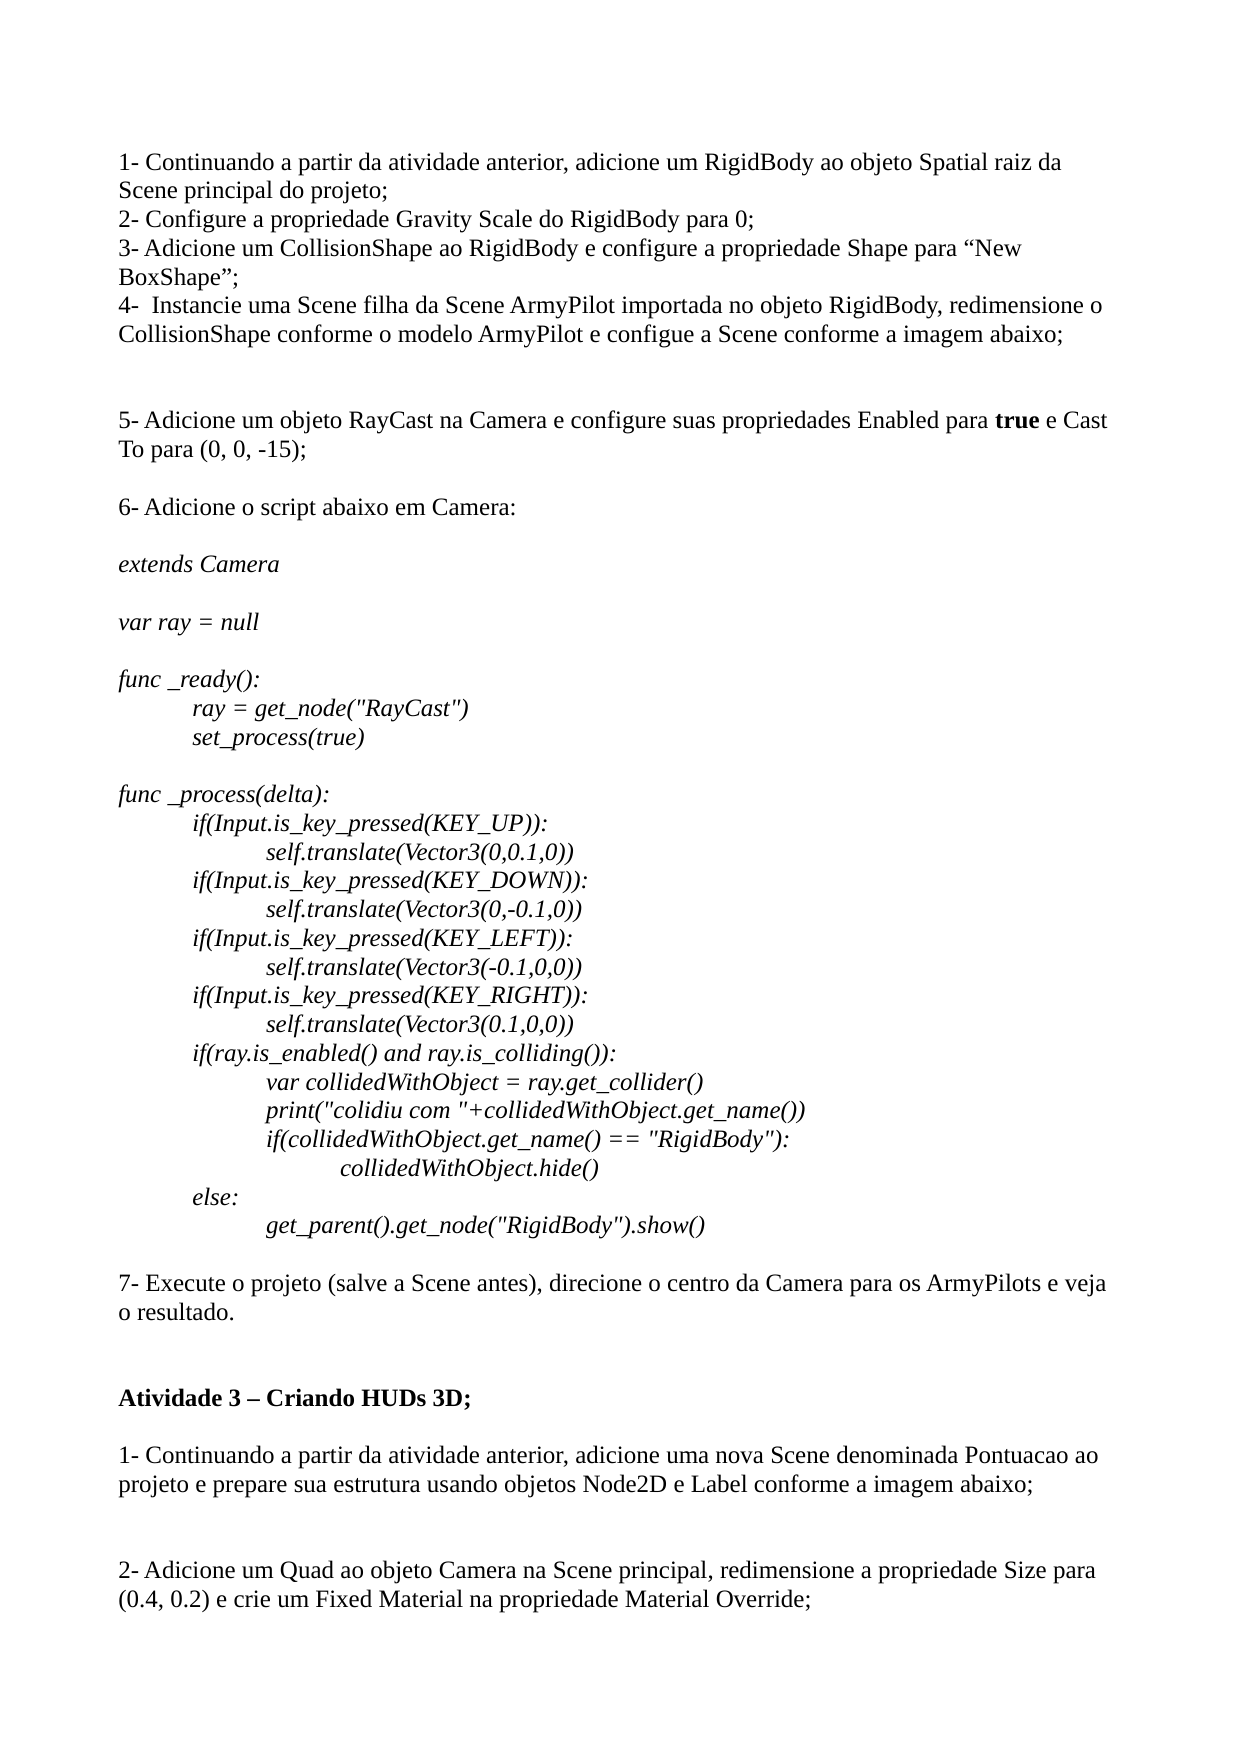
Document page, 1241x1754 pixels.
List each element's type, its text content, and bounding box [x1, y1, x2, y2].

text 2- Adicione um Quad ao objeto Camera na Scene principal, redimensione a propriedade Size para (0.4, 0.2) e crie um Fixed Material na propriedade Material Override; [118, 1556, 1122, 1613]
text 7- Execute o projeto (salve a Scene antes), direcione o centro da Camera para os ArmyPilots e veja o resultado. [118, 1268, 1122, 1326]
text Atividade 3 – Criando HUDs 3D; [118, 1383, 1122, 1412]
text 4- Instancie uma Scene filha da Scene ArmyPilot importada no objeto RigidBody, redimensione o CollisionShape conforme o modelo ArmyPilot e configue a Scene conforme a imagem abaixo; [118, 291, 1122, 348]
text 5- Adicione um objeto RayCast na Camera e configure suas propriedades Enabled para true e Cast To para (0, 0, -15); [118, 406, 1122, 463]
text 6- Adicione o script abaixo em Camera: [118, 492, 1122, 521]
text 1- Continuando a partir da atividade anterior, adicione um RigidBody ao objeto Spatial raiz da Scene principal do projeto; [118, 147, 1122, 204]
text extends Camera var ray = null func _ready(): ray = get_node("RayCast") set_process(true) func _process(delta): if(Input.is_key_pressed(KEY_UP)): self.translate(Vector3(0,0.1,0)) if(Input.is_key_pressed(KEY_DOWN)): self.translate(Vector3(0,-0.1,0)) if(Input.is_key_pressed(KEY_LEFT)): self.translate(Vector3(-0.1,0,0)) if(Input.is_key_pressed(KEY_RIGHT)): self.translate(Vector3(0.1,0,0)) if(ray.is_enabled() and ray.is_colliding()): var collidedWithObject = ray.get_collider() print("colidiu com "+collidedWithObject.get_name()) if(collidedWithObject.get_name() == "RigidBody"): collidedWithObject.hide() else: get_parent().get_node("RigidBody").show() [118, 549, 1122, 1239]
text 2- Configure a propriedade Gravity Scale do RigidBody para 0; [118, 204, 1122, 233]
text 1- Continuando a partir da atividade anterior, adicione uma nova Scene denominada Pontuacao ao projeto e prepare sua estrutura usando objetos Node2D e Label conforme a imagem abaixo; [118, 1441, 1122, 1498]
text 3- Adicione um CollisionShape ao RigidBody e configure a propriedade Shape para “New BoxShape”; [118, 233, 1122, 291]
